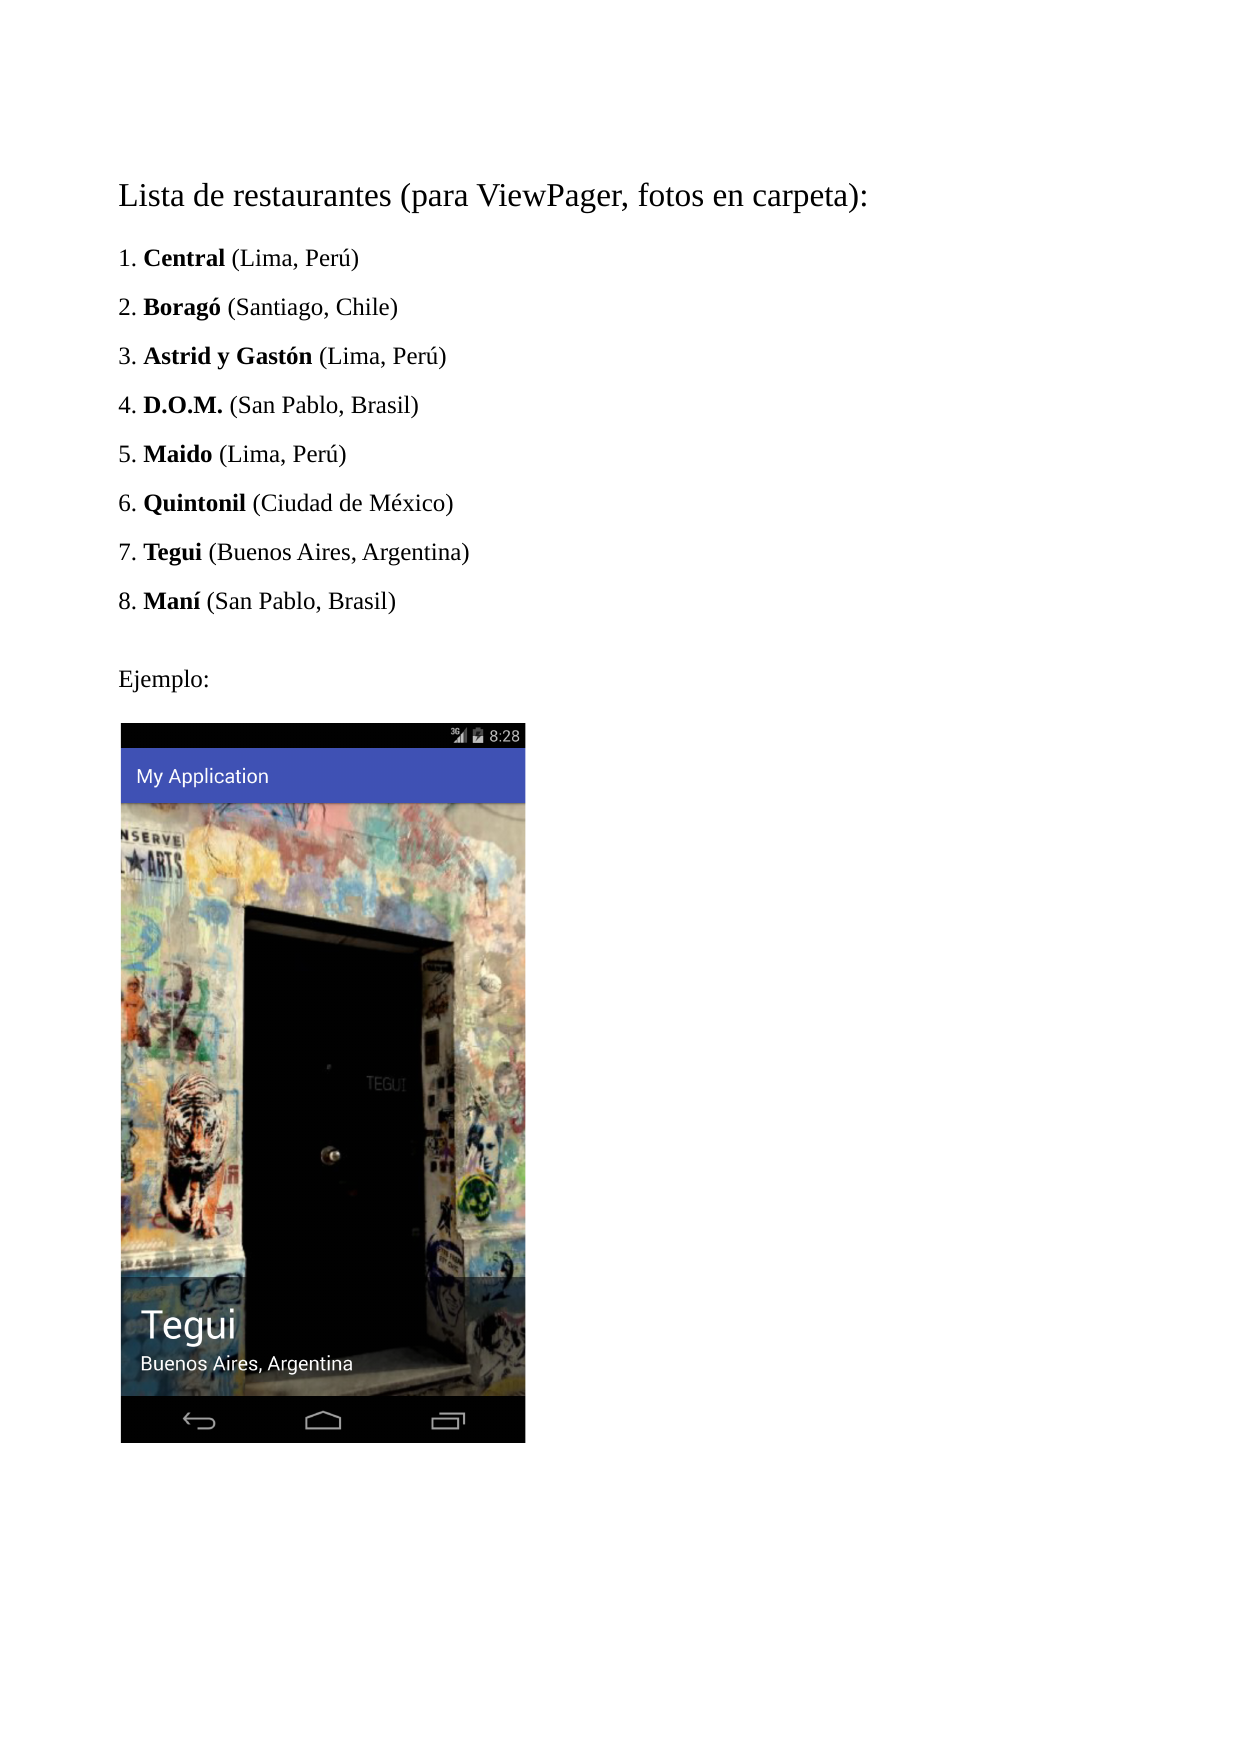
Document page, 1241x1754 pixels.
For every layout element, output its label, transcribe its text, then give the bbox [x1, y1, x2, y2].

text 5. Maido (Lima, Perú) [118, 439, 1122, 468]
text Lista de restaurantes (para ViewPager, fotos en carpeta): [118, 176, 1122, 214]
text 8. Maní (San Pablo, Brasil) [118, 586, 1122, 615]
text 1. Central (Lima, Perú) [118, 243, 1122, 271]
text 6. Quintonil (Ciudad de México) [118, 488, 1122, 517]
picture [120, 723, 526, 1443]
text 7. Tegui (Buenos Aires, Argentina) [118, 537, 1122, 566]
text 3. Astrid y Gastón (Lima, Perú) [118, 341, 1122, 369]
text 2. Boragó (Santiago, Chile) [118, 292, 1122, 321]
text 4. D.O.M. (San Pablo, Brasil) [118, 390, 1122, 419]
text Ejemplo: [118, 664, 1122, 693]
